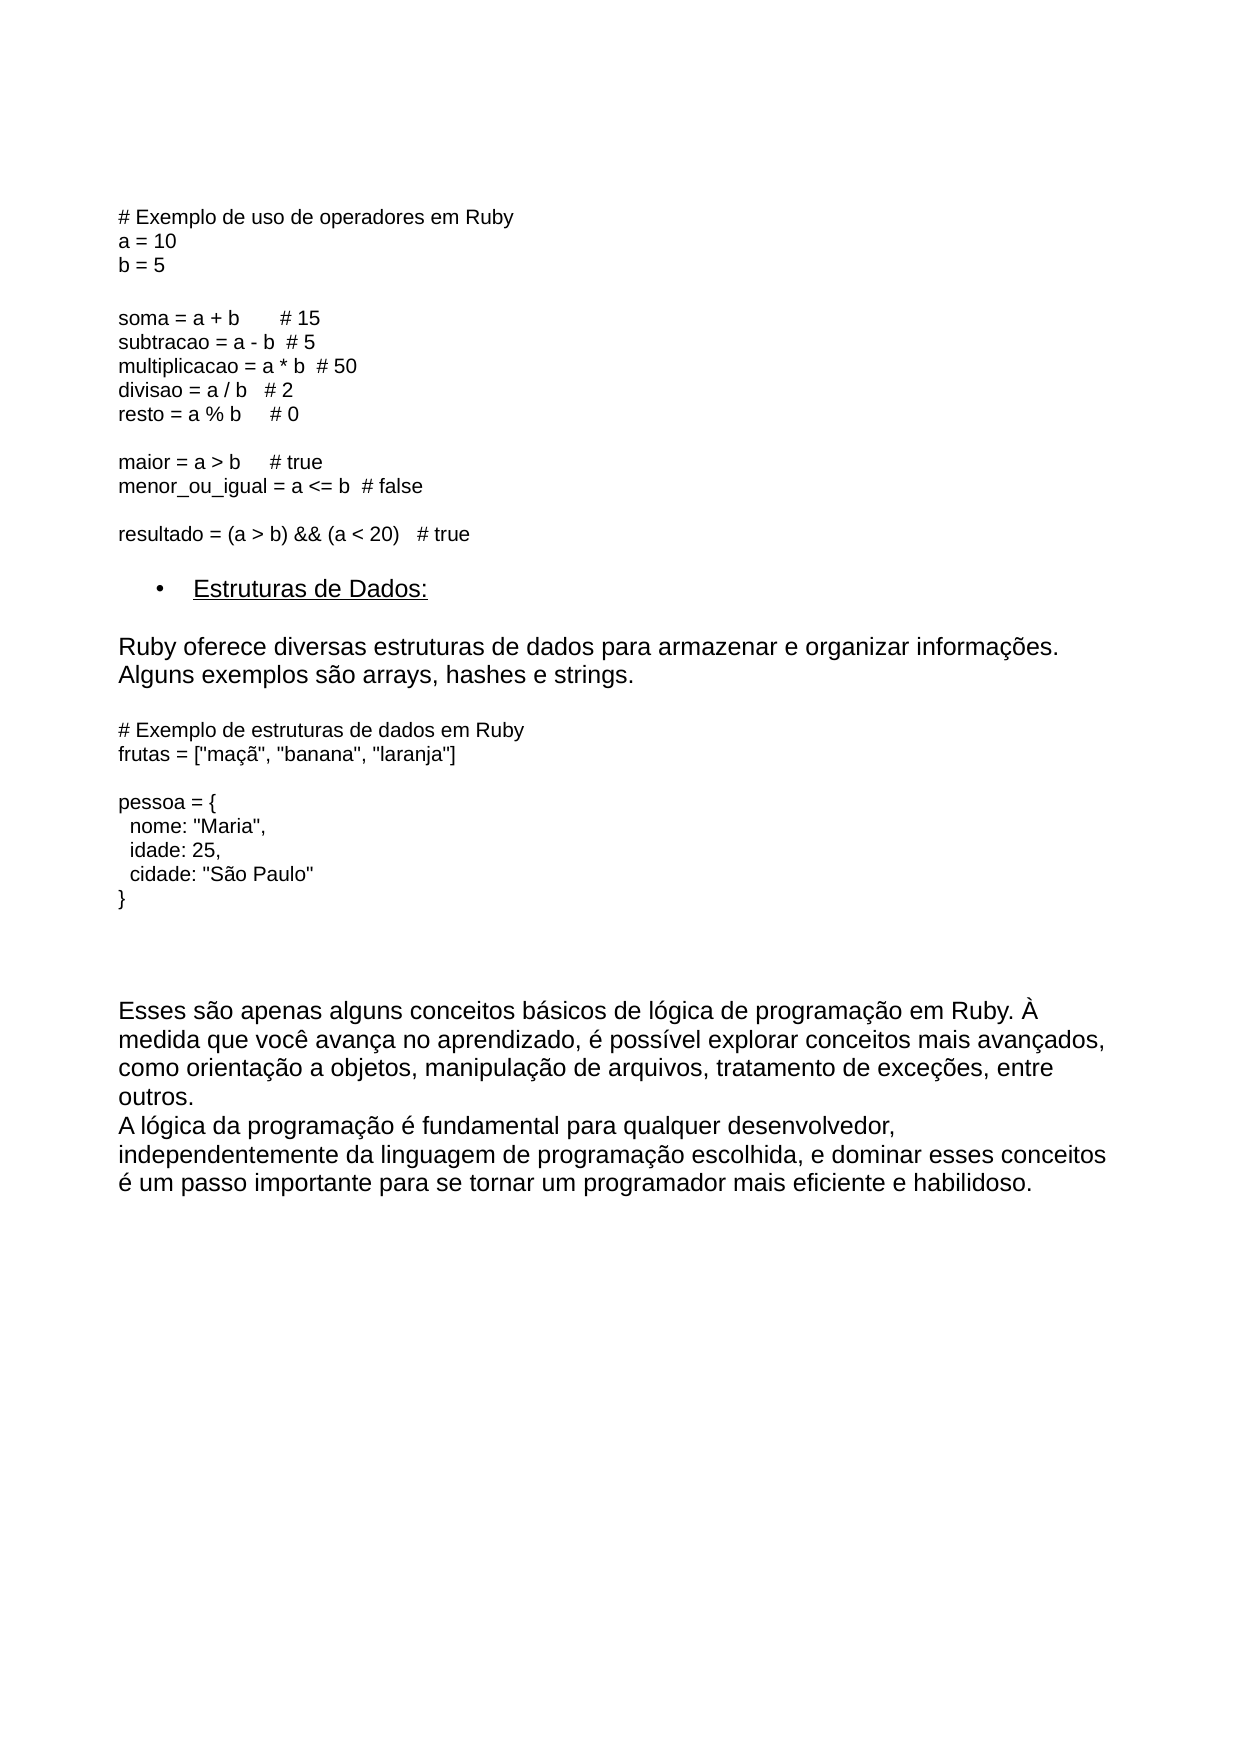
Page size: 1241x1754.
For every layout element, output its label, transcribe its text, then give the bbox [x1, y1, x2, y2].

text Esses são apenas alguns conceitos básicos de lógica de programação em Ruby. À medida que você avança no aprendizado, é possível explorar conceitos mais avançados, como orientação a objetos, manipulação de arquivos, tratamento de exceções, entre outros. [118, 996, 1122, 1111]
text b = 5 [118, 253, 1122, 277]
text frutas = ["maçã", "banana", "laranja"] [118, 742, 1122, 766]
text idade: 25, [118, 838, 1122, 862]
text resto = a % b # 0 [118, 402, 1122, 426]
text multiplicacao = a * b # 50 [118, 354, 1122, 378]
text subtracao = a - b # 5 [118, 330, 1122, 354]
text maior = a > b # true [118, 449, 1122, 473]
text A lógica da programação é fundamental para qualquer desenvolvedor, independentemente da linguagem de programação escolhida, e dominar esses conceitos é um passo importante para se tornar um programador mais eficiente e habilidoso. [118, 1111, 1122, 1197]
text soma = a + b # 15 [118, 306, 1122, 330]
text # Exemplo de estruturas de dados em Ruby [118, 718, 1122, 742]
text menor_ou_igual = a <= b # false [118, 473, 1122, 497]
text a = 10 [118, 229, 1122, 253]
text # Exemplo de uso de operadores em Ruby [118, 205, 1122, 229]
text pessoa = { [118, 790, 1122, 814]
text } [118, 886, 1122, 909]
list Estruturas de Dados: [156, 574, 1122, 603]
text Ruby oferece diversas estruturas de dados para armazenar e organizar informações. Alguns exemplos são arrays, hashes e strings. [118, 632, 1122, 689]
text nome: "Maria", [118, 814, 1122, 838]
text cidade: "São Paulo" [118, 862, 1122, 886]
text divisao = a / b # 2 [118, 378, 1122, 402]
text resultado = (a > b) && (a < 20) # true [118, 521, 1122, 545]
